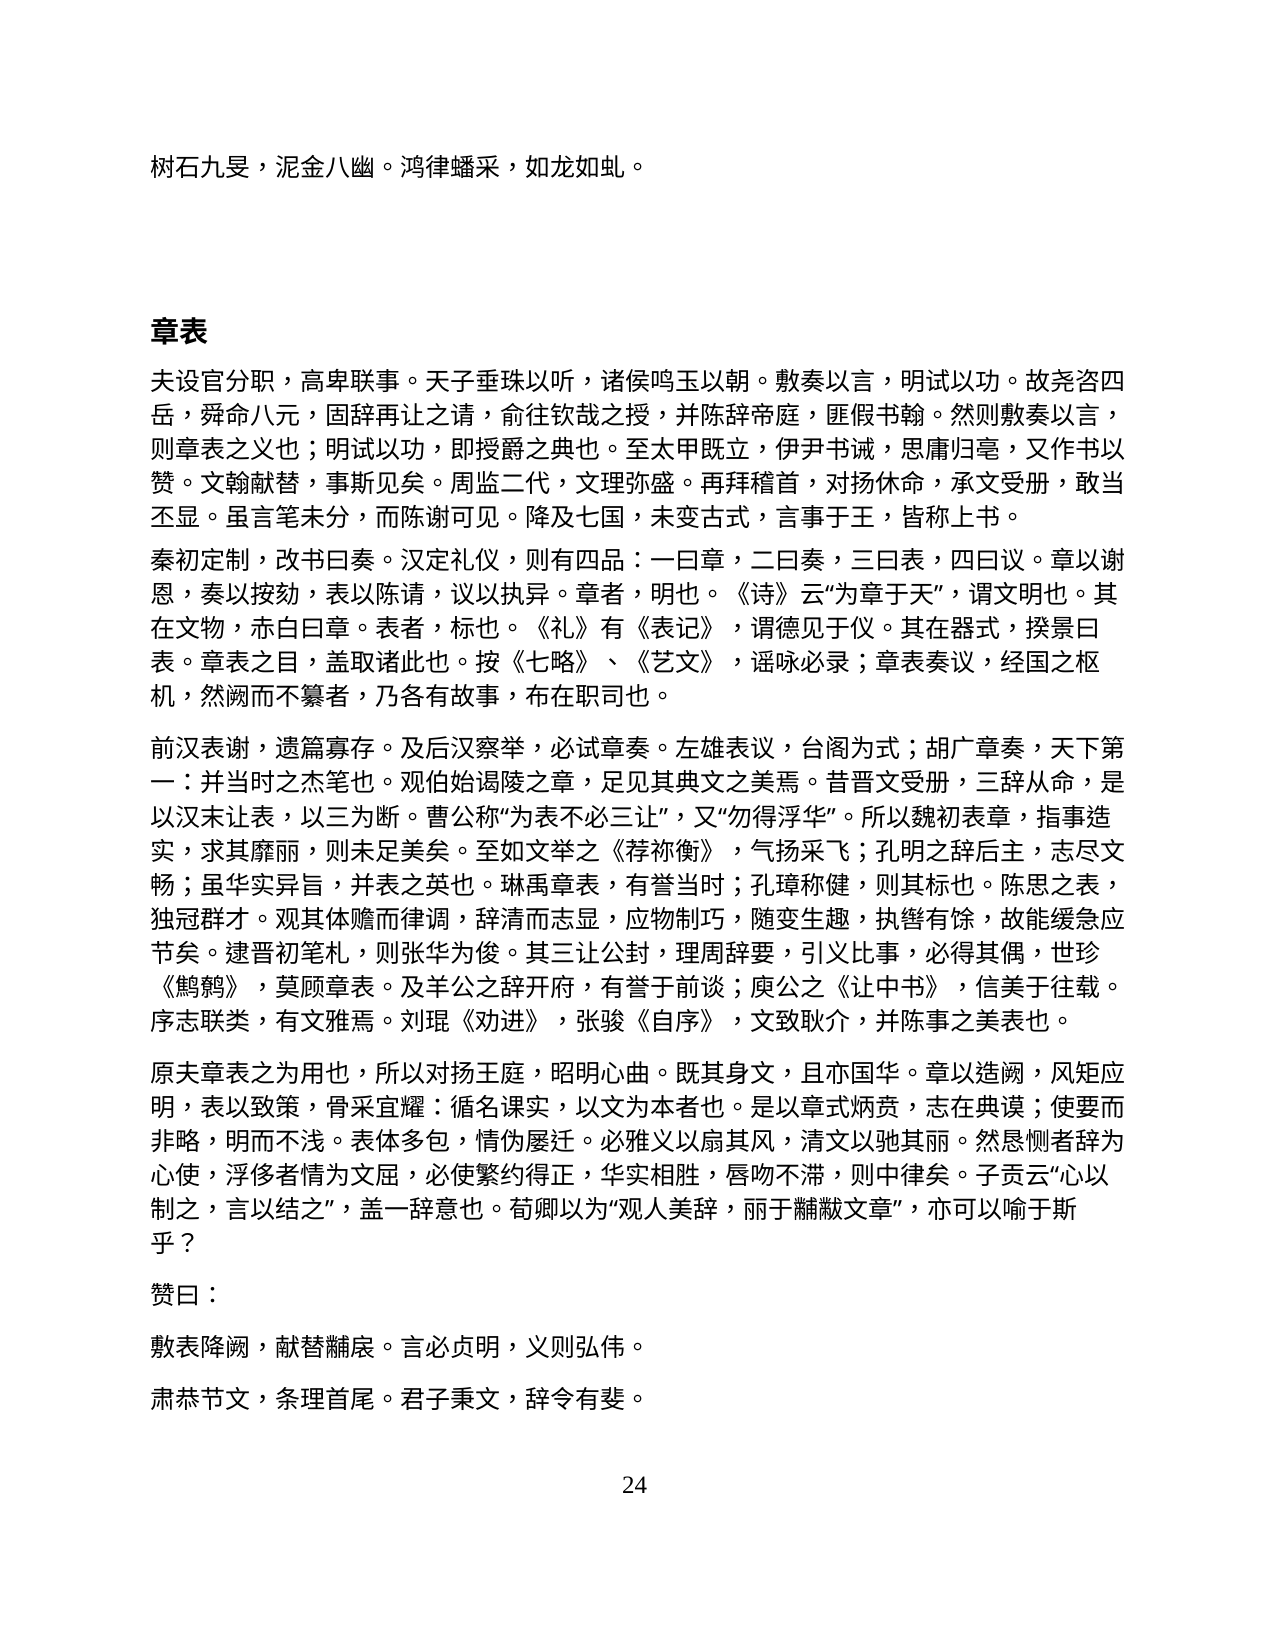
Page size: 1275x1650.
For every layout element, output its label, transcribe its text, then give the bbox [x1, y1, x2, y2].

text 肃恭节文，条理首尾。君子秉文，辞令有斐。 [150, 1382, 1125, 1416]
text 前汉表谢，遗篇寡存。及后汉察举，必试章奏。左雄表议，台阁为式；胡广章奏，天下第一：并当时之杰笔也。观伯始谒陵之章，足见其典文之美焉。昔晋文受册，三辞从命，是以汉末让表，以三为断。曹公称“为表不必三让”，又“勿得浮华”。所以魏初表章，指事造实，求其靡丽，则未足美矣。至如文举之《荐祢衡》，气扬采飞；孔明之辞后主，志尽文畅；虽华实异旨，并表之英也。琳禹章表，有誉当时；孔璋称健，则其标也。陈思之表，独冠群才。观其体赡而律调，辞清而志显，应物制巧，随变生趣，执辔有馀，故能缓急应节矣。逮晋初笔札，则张华为俊。其三让公封，理周辞要，引义比事，必得其偶，世珍《鹪鹩》，莫顾章表。及羊公之辞开府，有誉于前谈；庾公之《让中书》，信美于往载。序志联类，有文雅焉。刘琨《劝进》，张骏《自序》，文致耿介，并陈事之美表也。 [150, 731, 1125, 1038]
text 赞曰∶ [150, 1278, 1125, 1312]
text 原夫章表之为用也，所以对扬王庭，昭明心曲。既其身文，且亦国华。章以造阙，风矩应明，表以致策，骨采宜耀：循名课实，以文为本者也。是以章式炳贲，志在典谟；使要而非略，明而不浅。表体多包，情伪屡迁。必雅义以扇其风，清文以驰其丽。然恳恻者辞为心使，浮侈者情为文屈，必使繁约得正，华实相胜，唇吻不滞，则中律矣。子贡云“心以制之，言以结之”，盖一辞意也。荀卿以为“观人美辞，丽于黼黻文章”，亦可以喻于斯乎？ [150, 1056, 1125, 1260]
text 夫设官分职，高卑联事。天子垂珠以听，诸侯鸣玉以朝。敷奏以言，明试以功。故尧咨四岳，舜命八元，固辞再让之请，俞往钦哉之授，并陈辞帝庭，匪假书翰。然则敷奏以言，则章表之义也；明试以功，即授爵之典也。至太甲既立，伊尹书诫，思庸归亳，又作书以赞。文翰献替，事斯见矣。周监二代，文理弥盛。再拜稽首，对扬休命，承文受册，敢当丕显。虽言笔未分，而陈谢可见。降及七国，未变古式，言事于王，皆称上书。 [150, 363, 1125, 534]
subtitle 章表 [150, 311, 1125, 351]
text 敷表降阙，献替黼扆。言必贞明，义则弘伟。 [150, 1330, 1125, 1364]
text 秦初定制，改书曰奏。汉定礼仪，则有四品∶一曰章，二曰奏，三曰表，四曰议。章以谢恩，奏以按劾，表以陈请，议以执异。章者，明也。《诗》云“为章于天”，谓文明也。其在文物，赤白曰章。表者，标也。《礼》有《表记》，谓德见于仪。其在器式，揆景曰表。章表之目，盖取诸此也。按《七略》、《艺文》，谣咏必录；章表奏议，经国之枢机，然阙而不纂者，乃各有故事，布在职司也。 [150, 543, 1125, 713]
text 树石九旻，泥金八幽。鸿律蟠采，如龙如虬。 [150, 150, 1125, 184]
